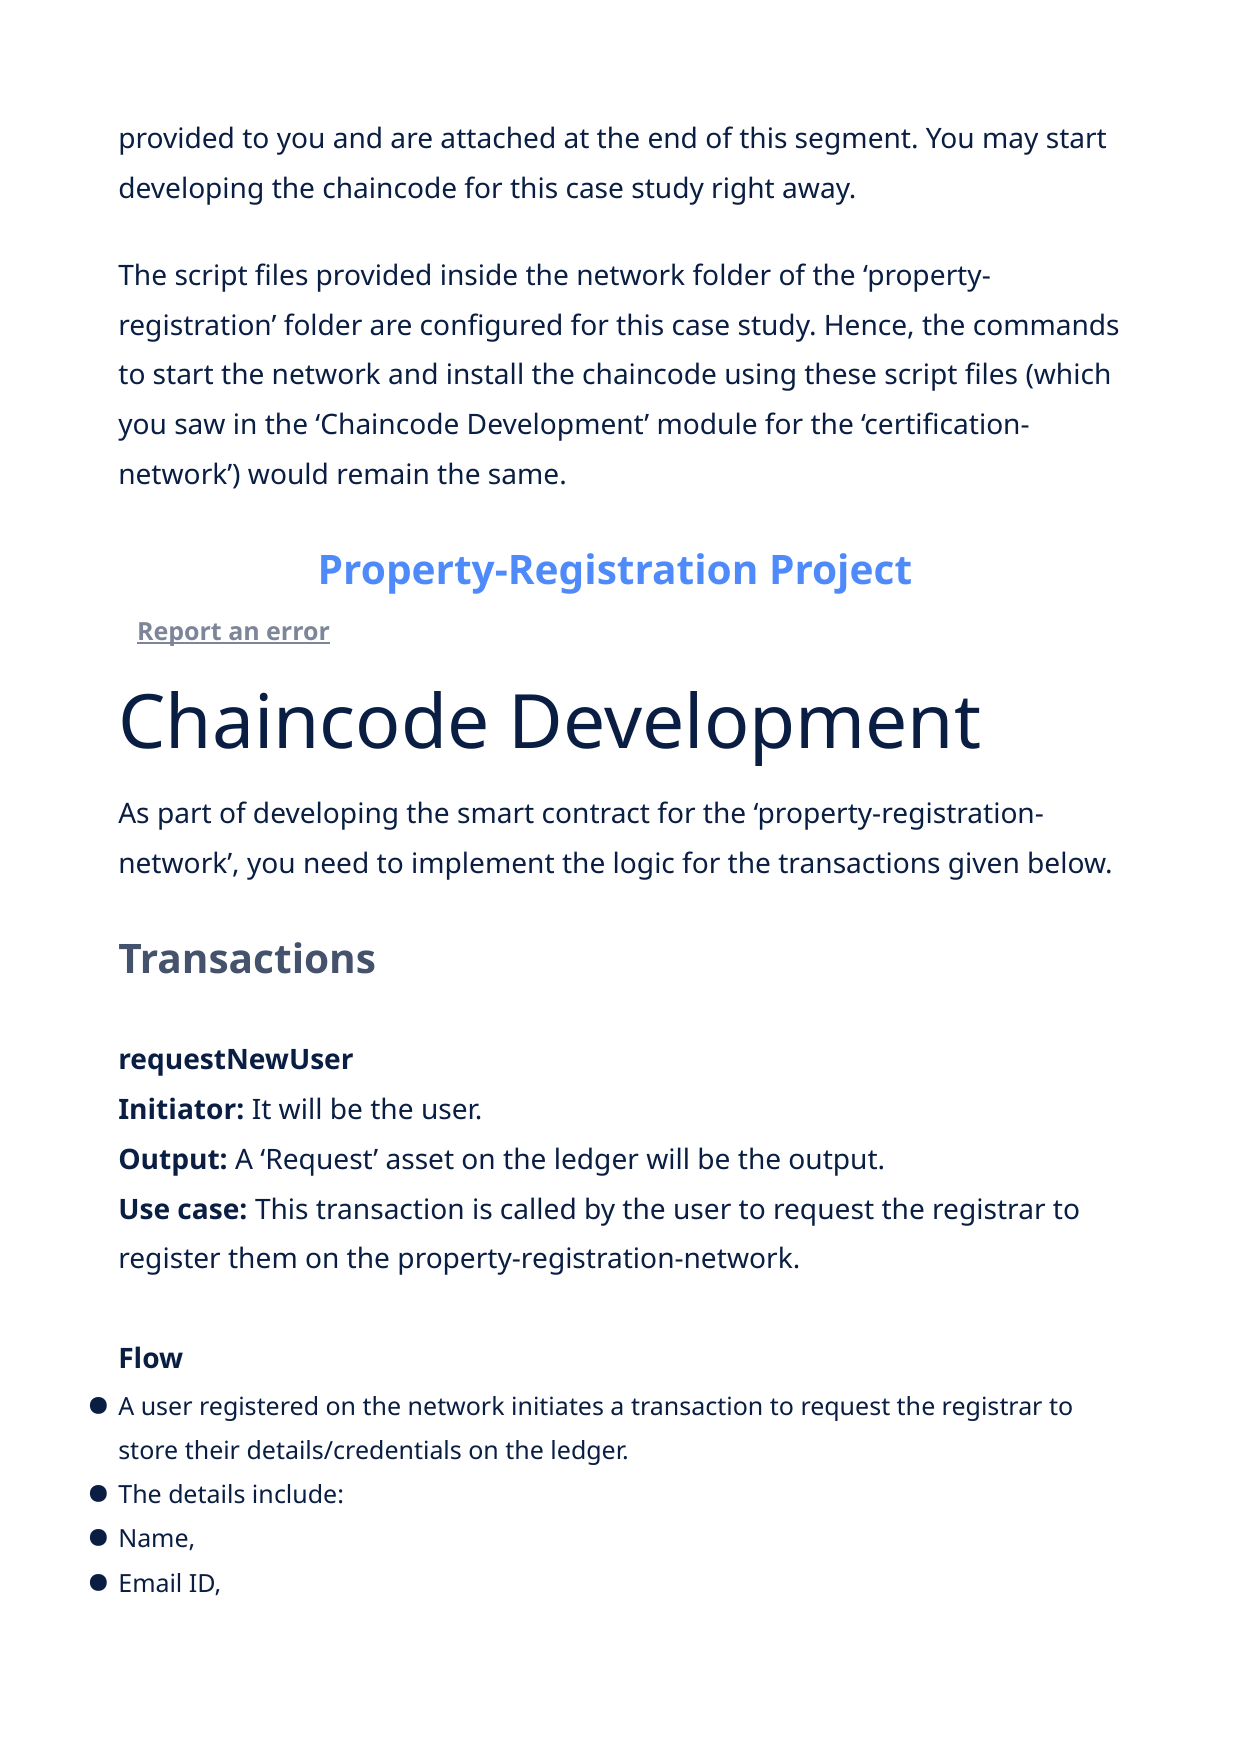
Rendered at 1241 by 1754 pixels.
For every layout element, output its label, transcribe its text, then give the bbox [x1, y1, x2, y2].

subtitle Property-Registration Project [118, 541, 1122, 597]
text Initiator: It will be the user. Output: A ‘Request’ asset on the ledger will be the output. Use case: This transaction is called by the user to request the registrar to register them on the property-registration-network. [118, 1089, 1122, 1277]
text The script files provided inside the network folder of the ‘property-registration’ folder are configured for this case study. Hence, the commands to start the network and install the chaincode using these script files (which you saw in the ‘Chaincode Development’ module for the ‘certification-network’) would remain the same. [118, 255, 1122, 492]
subtitle Transactions [118, 930, 1122, 986]
list Name, [118, 1521, 1122, 1555]
text requestNewUser [118, 1039, 1122, 1078]
text Flow [118, 1288, 1122, 1377]
text provided to you and are attached at the end of this segment. You may start developing the chaincode for this case study right away. [118, 118, 1122, 206]
list Email ID, [118, 1565, 1122, 1599]
subtitle Chaincode Development [118, 668, 1122, 770]
text Report an error [137, 613, 1122, 647]
list A user registered on the network initiates a transaction to request the registrar to store their details/credentials on the ledger. [118, 1388, 1122, 1466]
list The details include: [118, 1477, 1122, 1511]
text As part of developing the smart contract for the ‘property-registration-network’, you need to implement the logic for the transactions given below. [118, 793, 1122, 882]
